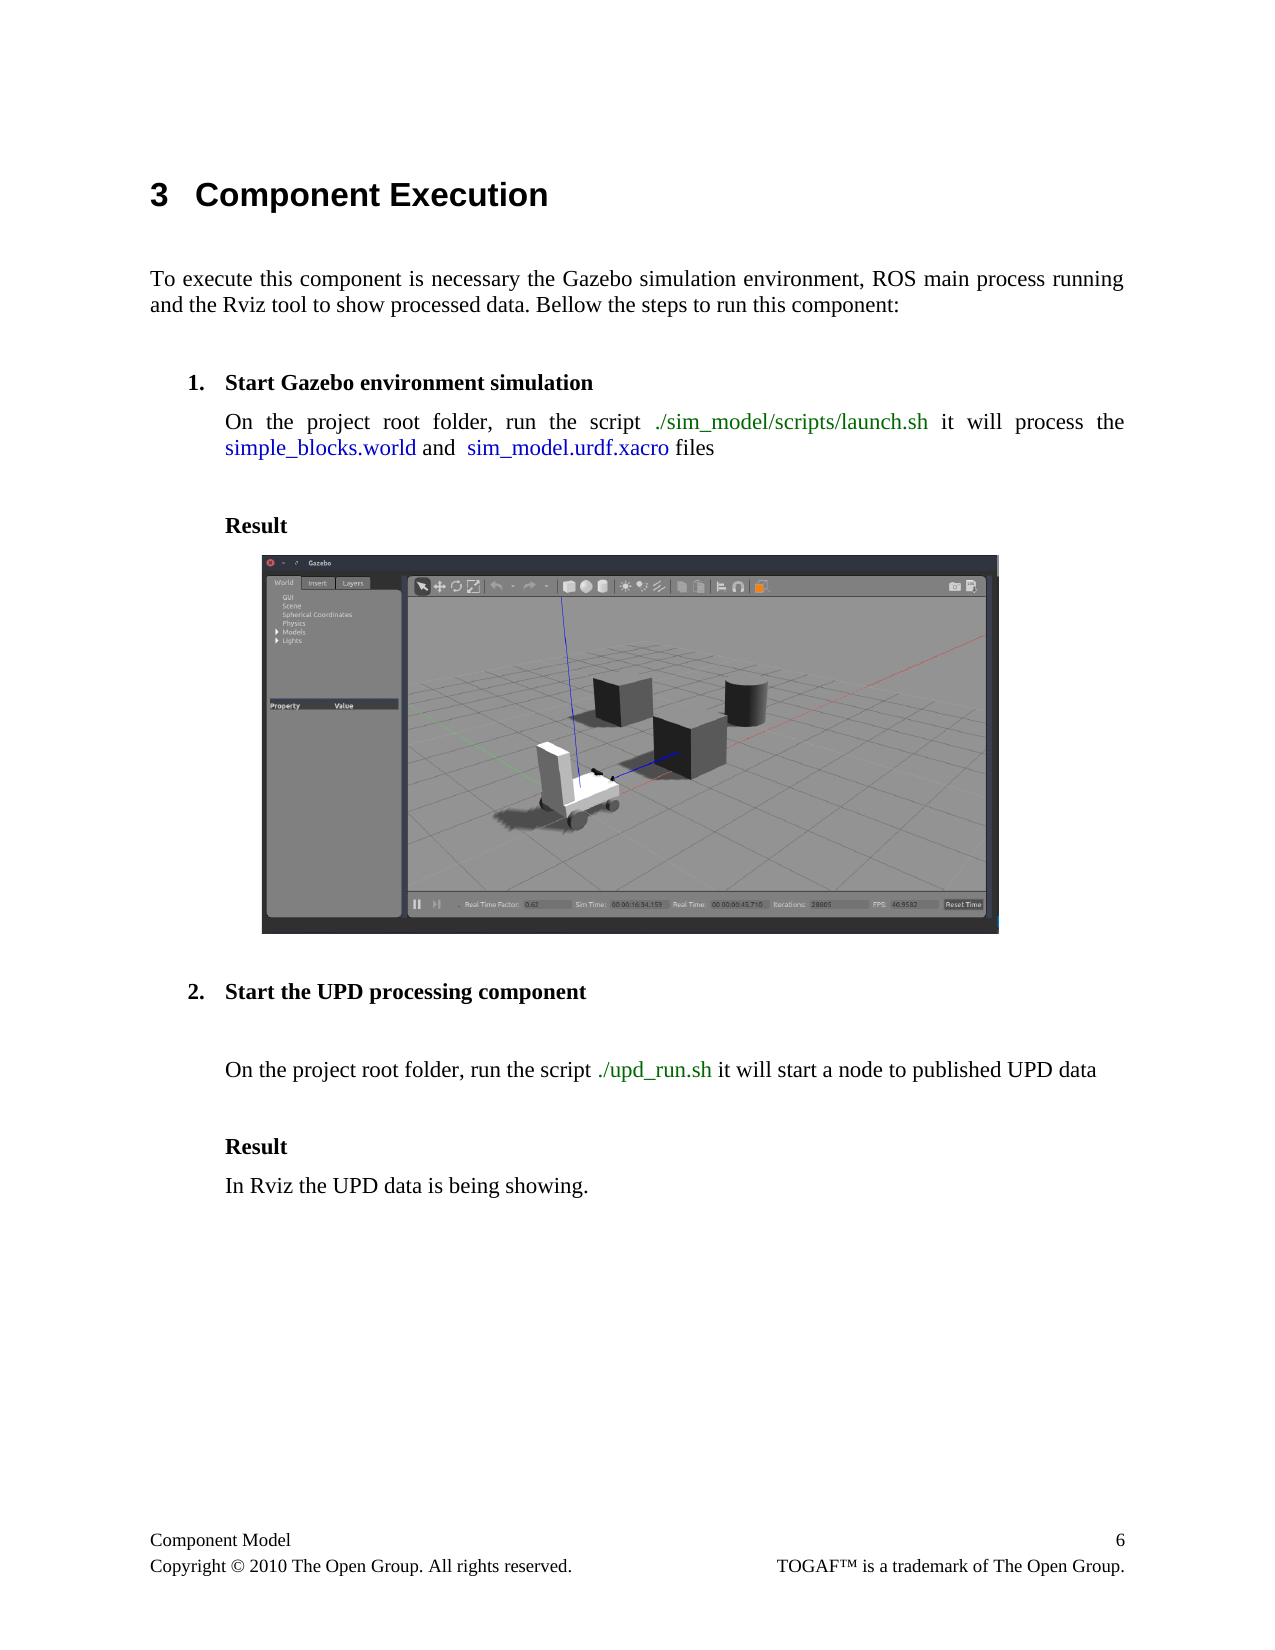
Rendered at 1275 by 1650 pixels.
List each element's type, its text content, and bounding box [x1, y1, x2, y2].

list Start Gazebo environment simulation [187, 369, 1125, 395]
text To execute this component is necessary the Gazebo simulation environment, ROS main process running and the Rviz tool to show processed data. Bellow the steps to run this component: [150, 265, 1125, 317]
list Result [187, 1133, 1125, 1160]
list On the project root folder, run the script ./sim_model/scripts/launch.sh it will process the simple_blocks.world and sim_model.urdf.xacro files [187, 408, 1125, 460]
subtitle Component Execution [150, 175, 1125, 213]
list Result [187, 512, 1125, 538]
list Start the UPD processing component [187, 978, 1125, 1004]
list In Rviz the UPD data is being showing. [187, 1172, 1125, 1199]
list On the project root folder, run the script ./upd_run.sh it will start a node to published UPD data [187, 1056, 1125, 1082]
picture [261, 555, 999, 934]
